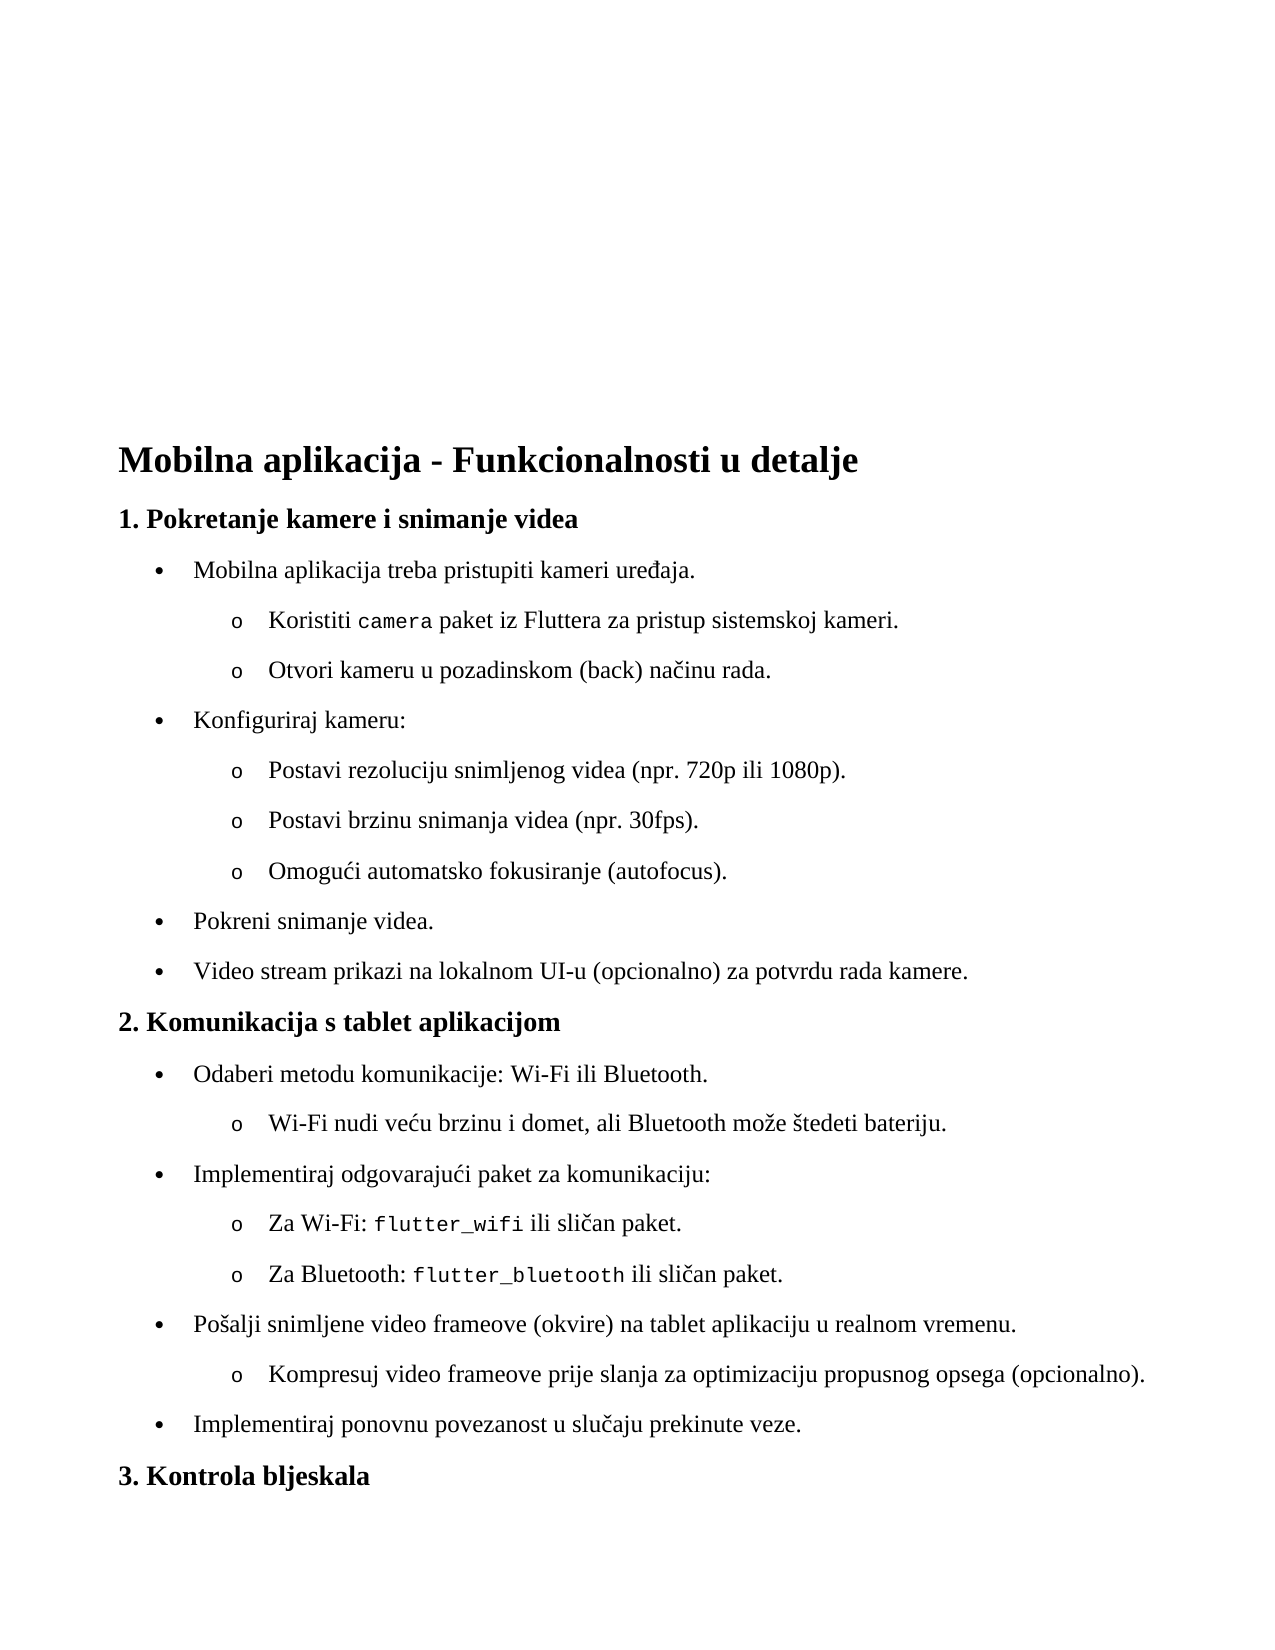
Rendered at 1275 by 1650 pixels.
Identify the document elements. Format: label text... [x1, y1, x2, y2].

list Kompresuj video frameove prije slanja za optimizaciju propusnog opsega (opcionalno). [231, 1359, 1157, 1388]
list Omogući automatsko fokusiranje (autofocus). [231, 856, 1157, 886]
list Mobilna aplikacija treba pristupiti kameri uređaja. [156, 555, 1157, 584]
list Za Wi-Fi: flutter_wifi ili sličan paket. [231, 1208, 1157, 1238]
list Postavi brzinu snimanja videa (npr. 30fps). [231, 806, 1157, 835]
list Za Bluetooth: flutter_bluetooth ili sličan paket. [231, 1259, 1157, 1288]
subtitle 2. Komunikacija s tablet aplikacijom [118, 1006, 1157, 1038]
list Otvori kameru u pozadinskom (back) načinu rada. [231, 655, 1157, 685]
list Wi-Fi nudi veću brzinu i domet, ali Bluetooth može štedeti bateriju. [231, 1108, 1157, 1138]
list Implementiraj ponovnu povezanost u slučaju prekinute veze. [156, 1409, 1157, 1438]
list Konfiguriraj kameru: [156, 706, 1157, 734]
subtitle Mobilna aplikacija - Funkcionalnosti u detalje [118, 438, 1157, 481]
list Pošalji snimljene video frameove (okvire) na tablet aplikaciju u realnom vremenu. [156, 1309, 1157, 1338]
list Video stream prikazi na lokalnom UI-u (opcionalno) za potvrdu rada kamere. [156, 956, 1157, 985]
list Postavi rezoluciju snimljenog videa (npr. 720p ili 1080p). [231, 755, 1157, 785]
subtitle 1. Pokretanje kamere i snimanje videa [118, 502, 1157, 534]
list Koristiti camera paket iz Fluttera za pristup sistemskoj kameri. [231, 605, 1157, 634]
list Pokreni snimanje videa. [156, 906, 1157, 935]
list Odaberi metodu komunikacije: Wi-Fi ili Bluetooth. [156, 1059, 1157, 1087]
subtitle 3. Kontrola bljeskala [118, 1459, 1157, 1491]
list Implementiraj odgovarajući paket za komunikaciju: [156, 1159, 1157, 1187]
